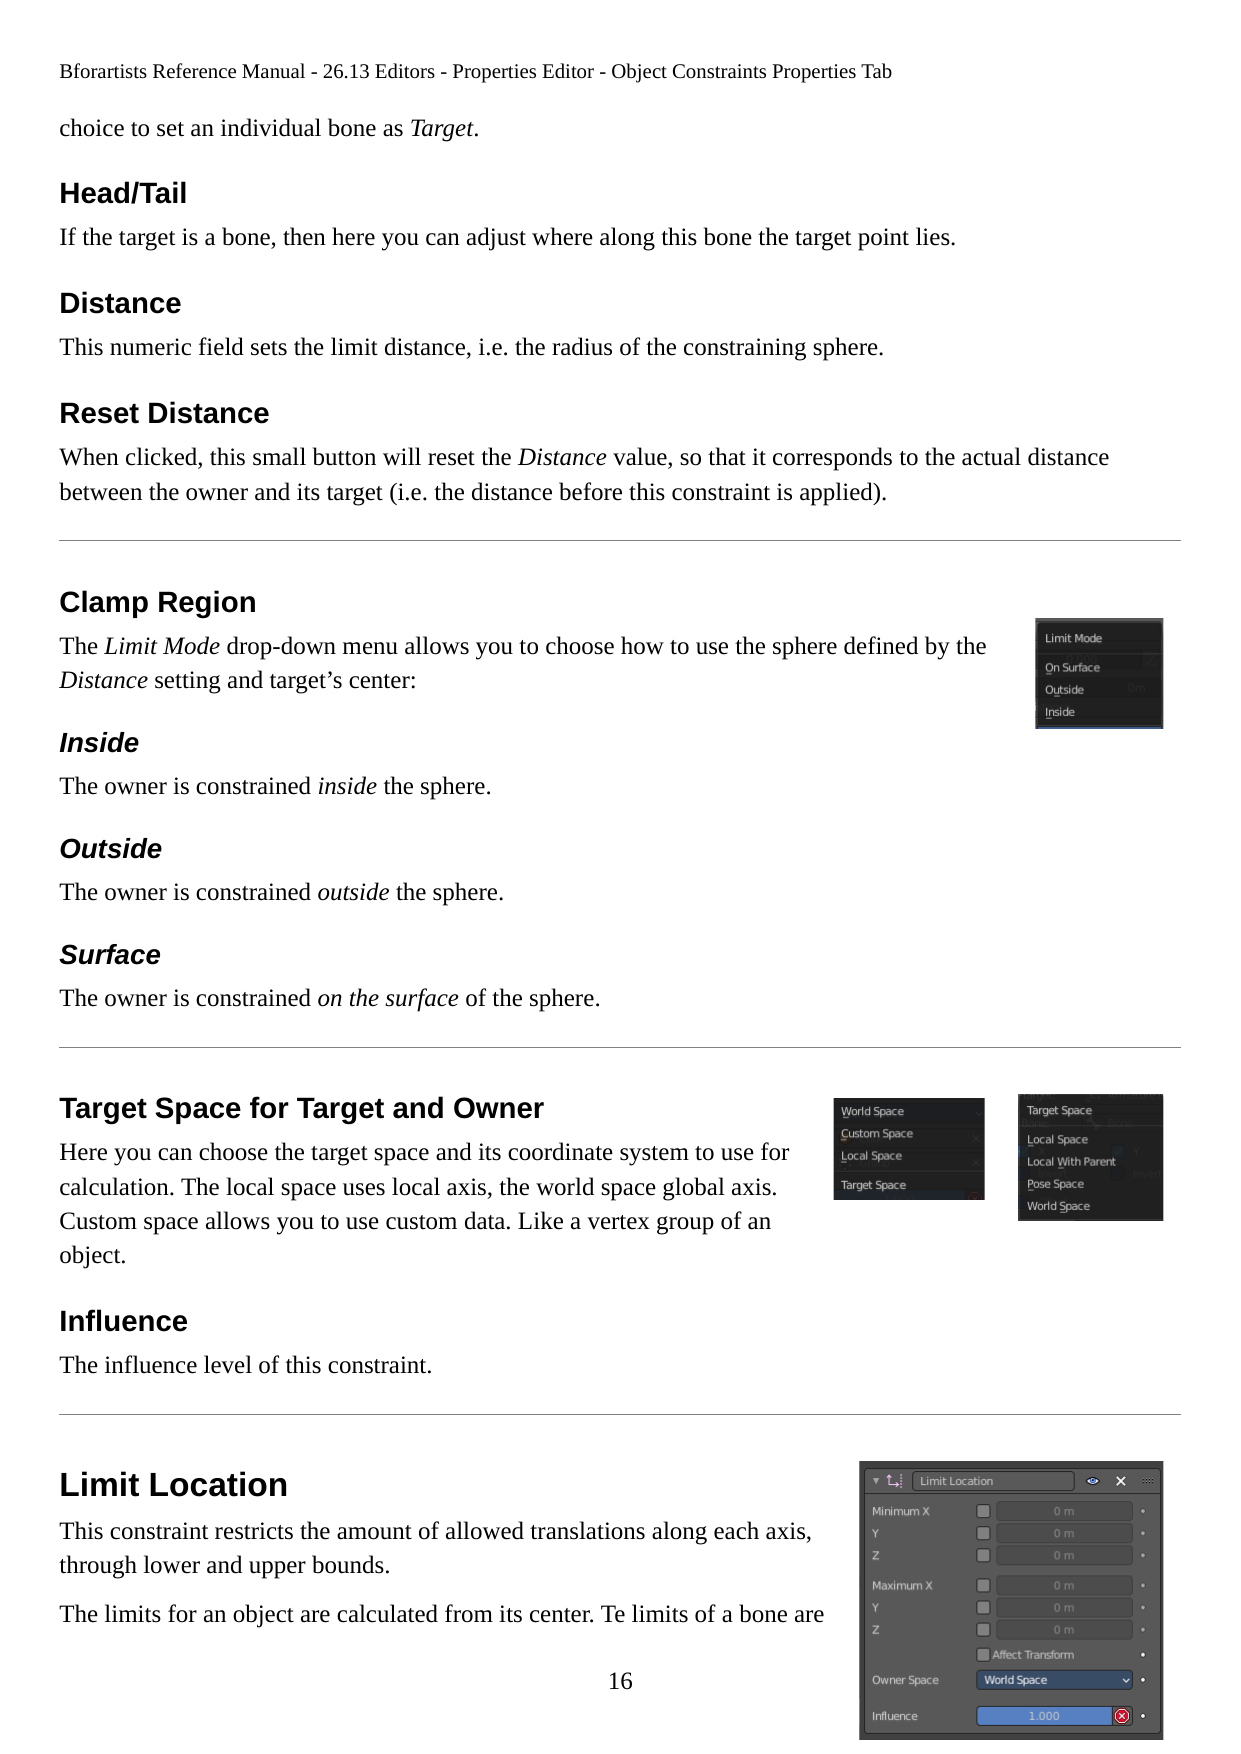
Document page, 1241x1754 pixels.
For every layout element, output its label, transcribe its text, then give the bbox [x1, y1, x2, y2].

text If the target is a bone, then here you can adjust where along this bone the target point lies. [59, 222, 1181, 251]
subtitle Surface [59, 939, 1181, 971]
subtitle Distance [59, 286, 1181, 320]
subtitle Inside [59, 727, 1181, 759]
text The owner is constrained on the surface of the sphere. [59, 983, 1181, 1012]
text The owner is constrained inside the sphere. [59, 771, 1181, 800]
text The limits for an object are calculated from its center. Te limits of a bone are [59, 1599, 859, 1628]
picture [833, 1098, 985, 1200]
text The owner is constrained outside the sphere. [59, 877, 1181, 906]
subtitle Head/Tail [59, 176, 1181, 210]
subtitle Target Space for Target and Owner [59, 1091, 1181, 1125]
picture [1035, 618, 1164, 729]
text This constraint restricts the amount of allowed translations along each axis, through lower and upper bounds. [59, 1516, 859, 1579]
subtitle [1164, 1464, 1181, 1503]
text This numeric field sets the limit distance, i.e. the radius of the constraining sphere. [59, 332, 1181, 361]
text choice to set an individual bone as Target. [59, 113, 1181, 141]
picture [859, 1461, 1164, 1740]
subtitle Influence [59, 1304, 1181, 1338]
subtitle Limit Location [59, 1464, 859, 1503]
text The influence level of this constraint. [59, 1351, 1181, 1379]
subtitle Clamp Region [59, 584, 1181, 618]
picture [1018, 1094, 1164, 1221]
text Here you can choose the target space and its coordinate system to use for calculation. The local space uses local axis, the world space global axis. Custom space allows you to use custom data. Like a vertex group of an object. [59, 1137, 1181, 1269]
subtitle Outside [59, 833, 1181, 865]
subtitle Reset Distance [59, 396, 1181, 430]
text The Limit Mode drop-down menu allows you to choose how to use the sphere defined by the Distance setting and target’s center: [59, 631, 1035, 694]
text When clicked, this small button will reset the Distance value, so that it corresponds to the actual distance between the owner and its target (i.e. the distance before this constraint is applied). [59, 442, 1181, 506]
